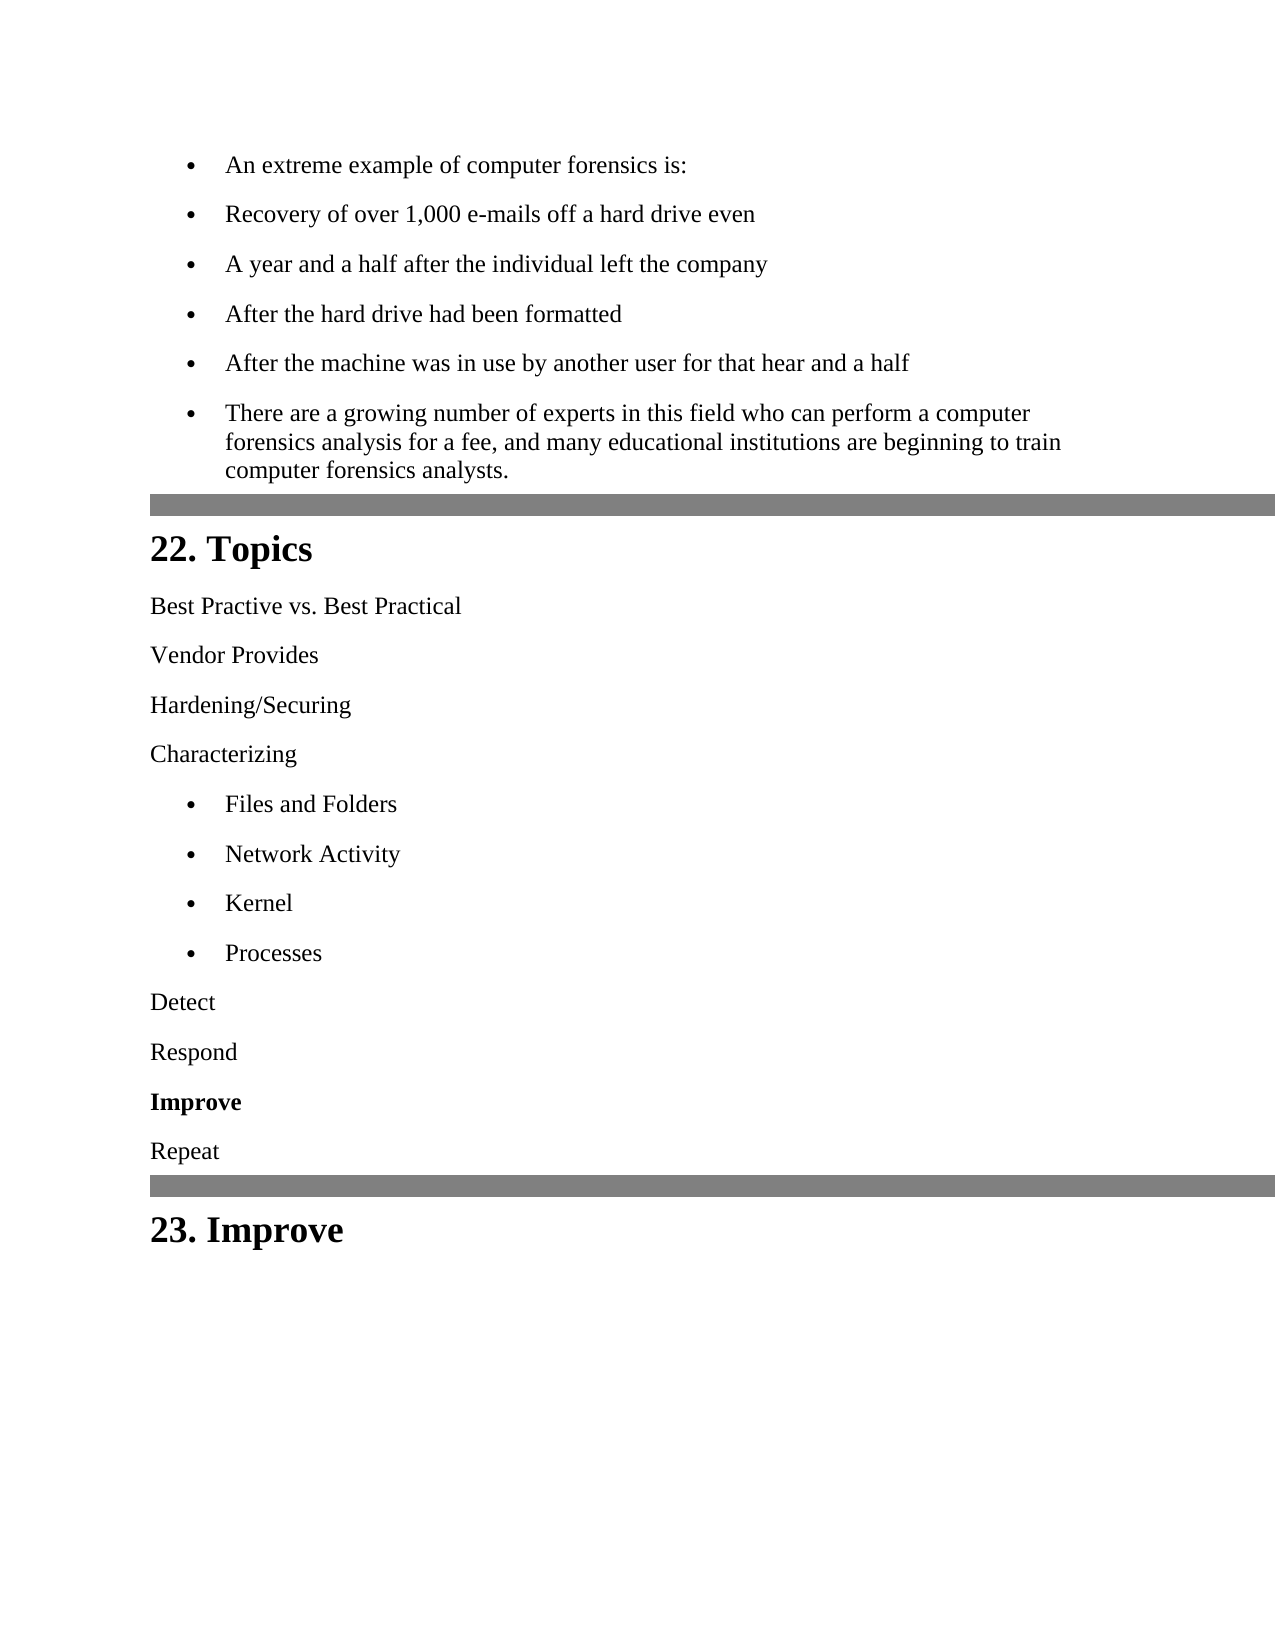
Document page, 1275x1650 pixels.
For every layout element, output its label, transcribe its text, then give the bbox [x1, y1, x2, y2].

text Hardening/Securing [150, 690, 1125, 719]
text Improve [150, 1087, 1125, 1115]
list A year and a half after the individual left the company [187, 249, 1125, 278]
subtitle 22. Topics [150, 527, 1125, 570]
text Best Practive vs. Best Practical [150, 591, 1125, 619]
list There are a growing number of experts in this field who can perform a computer forensics analysis for a fee, and many educational institutions are beginning to train computer forensics analysts. [187, 398, 1125, 484]
list Network Activity [187, 839, 1125, 867]
list Kernel [187, 888, 1125, 917]
list An extreme example of computer forensics is: [187, 150, 1125, 179]
list Recovery of over 1,000 e-mails off a hard drive even [187, 199, 1125, 228]
list Processes [187, 938, 1125, 967]
text Repeat [150, 1136, 1125, 1165]
text Characterizing [150, 739, 1125, 768]
list After the hard drive had been formatted [187, 299, 1125, 327]
subtitle 23. Improve [150, 1208, 1125, 1251]
list Files and Folders [187, 789, 1125, 818]
list After the machine was in use by another user for that hear and a half [187, 348, 1125, 377]
text Respond [150, 1037, 1125, 1066]
text Detect [150, 987, 1125, 1016]
text Vendor Provides [150, 640, 1125, 669]
